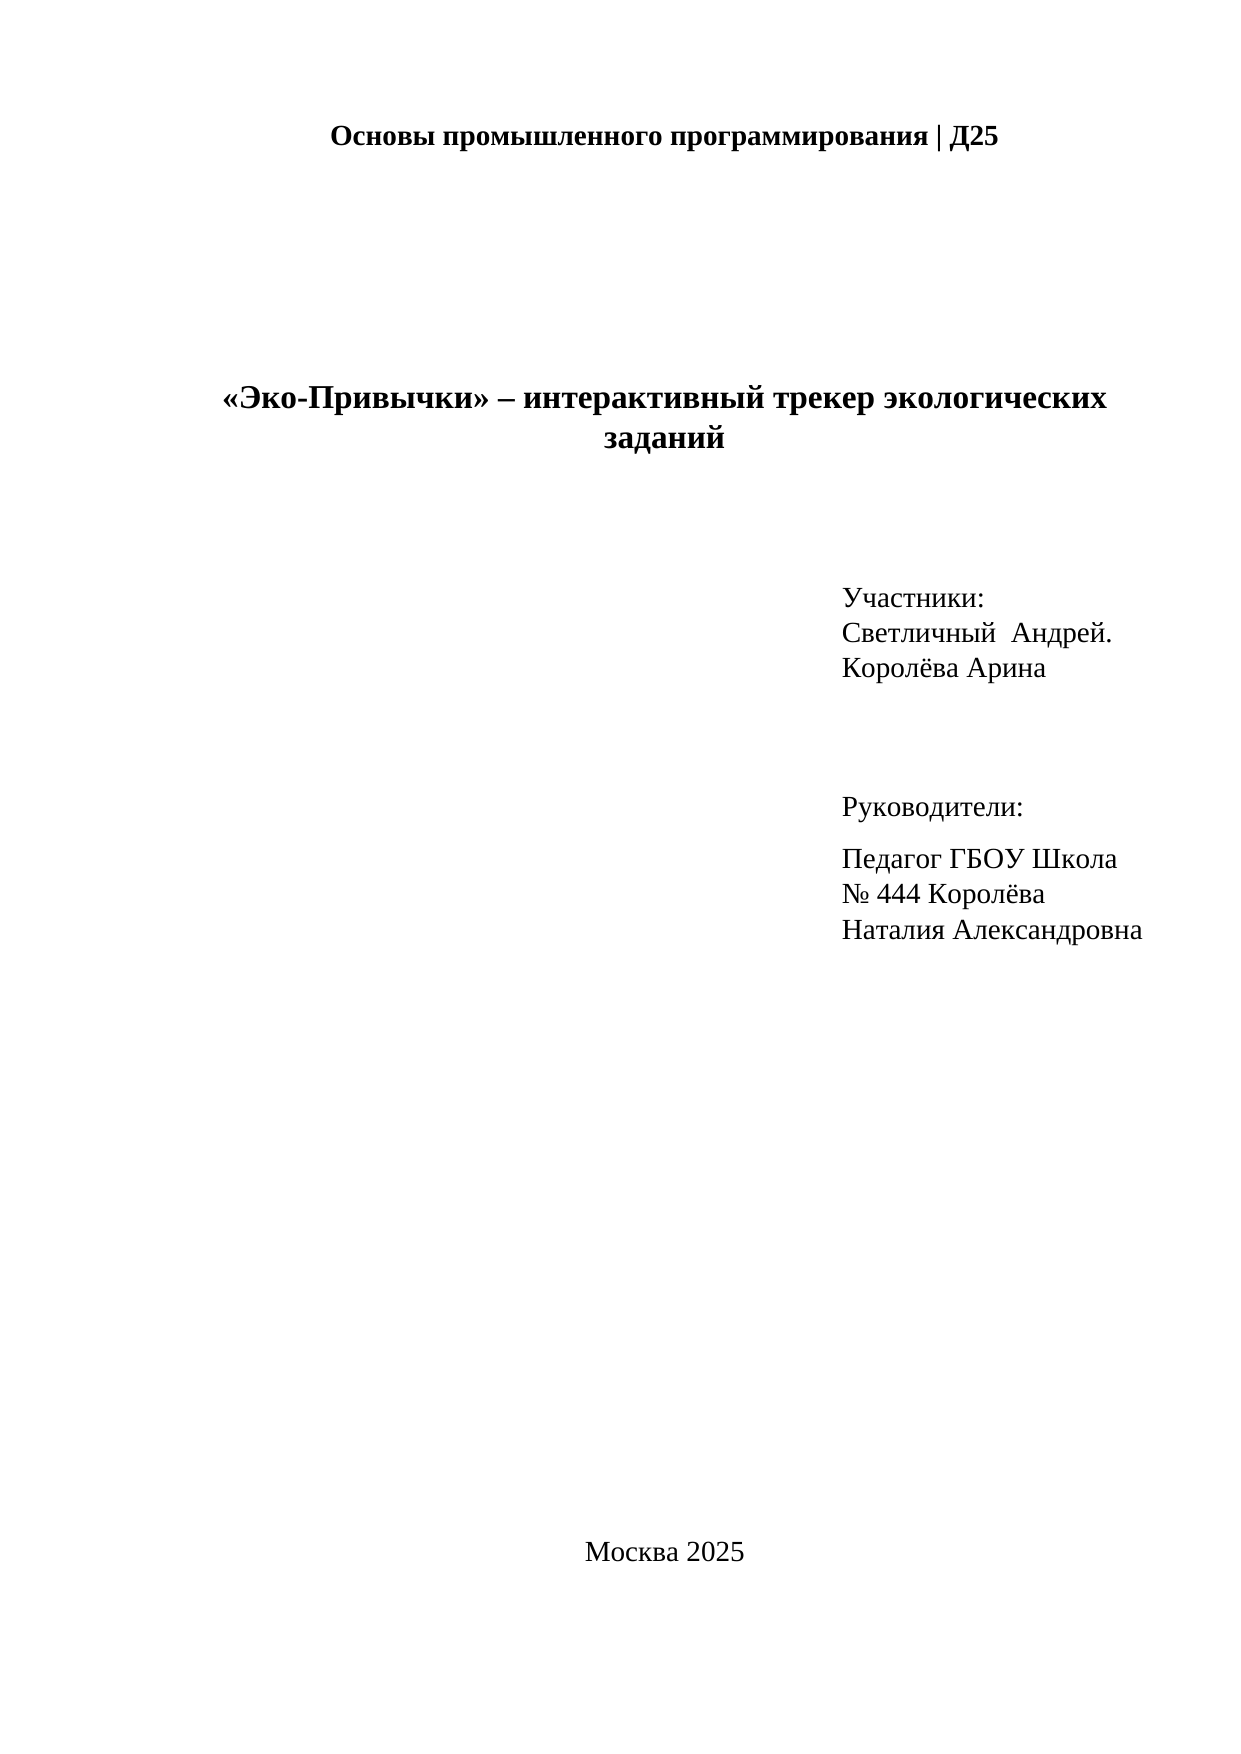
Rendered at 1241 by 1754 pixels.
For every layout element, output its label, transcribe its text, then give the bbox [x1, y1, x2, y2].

text Москва 2025 [177, 1534, 1152, 1568]
text Педагог ГБОУ Школа № 444 Королёва Наталия Александровна [842, 841, 1152, 945]
text Королёва Арина [842, 651, 1152, 684]
text Руководители: [177, 789, 1152, 823]
text Основы промышленного программирования | Д25 [177, 118, 1152, 152]
text Светличный Андрей. [842, 615, 1152, 649]
text Участники: [842, 580, 1152, 614]
text «Эко-Привычки» – интерактивный трекер экологических заданий [177, 377, 1152, 456]
